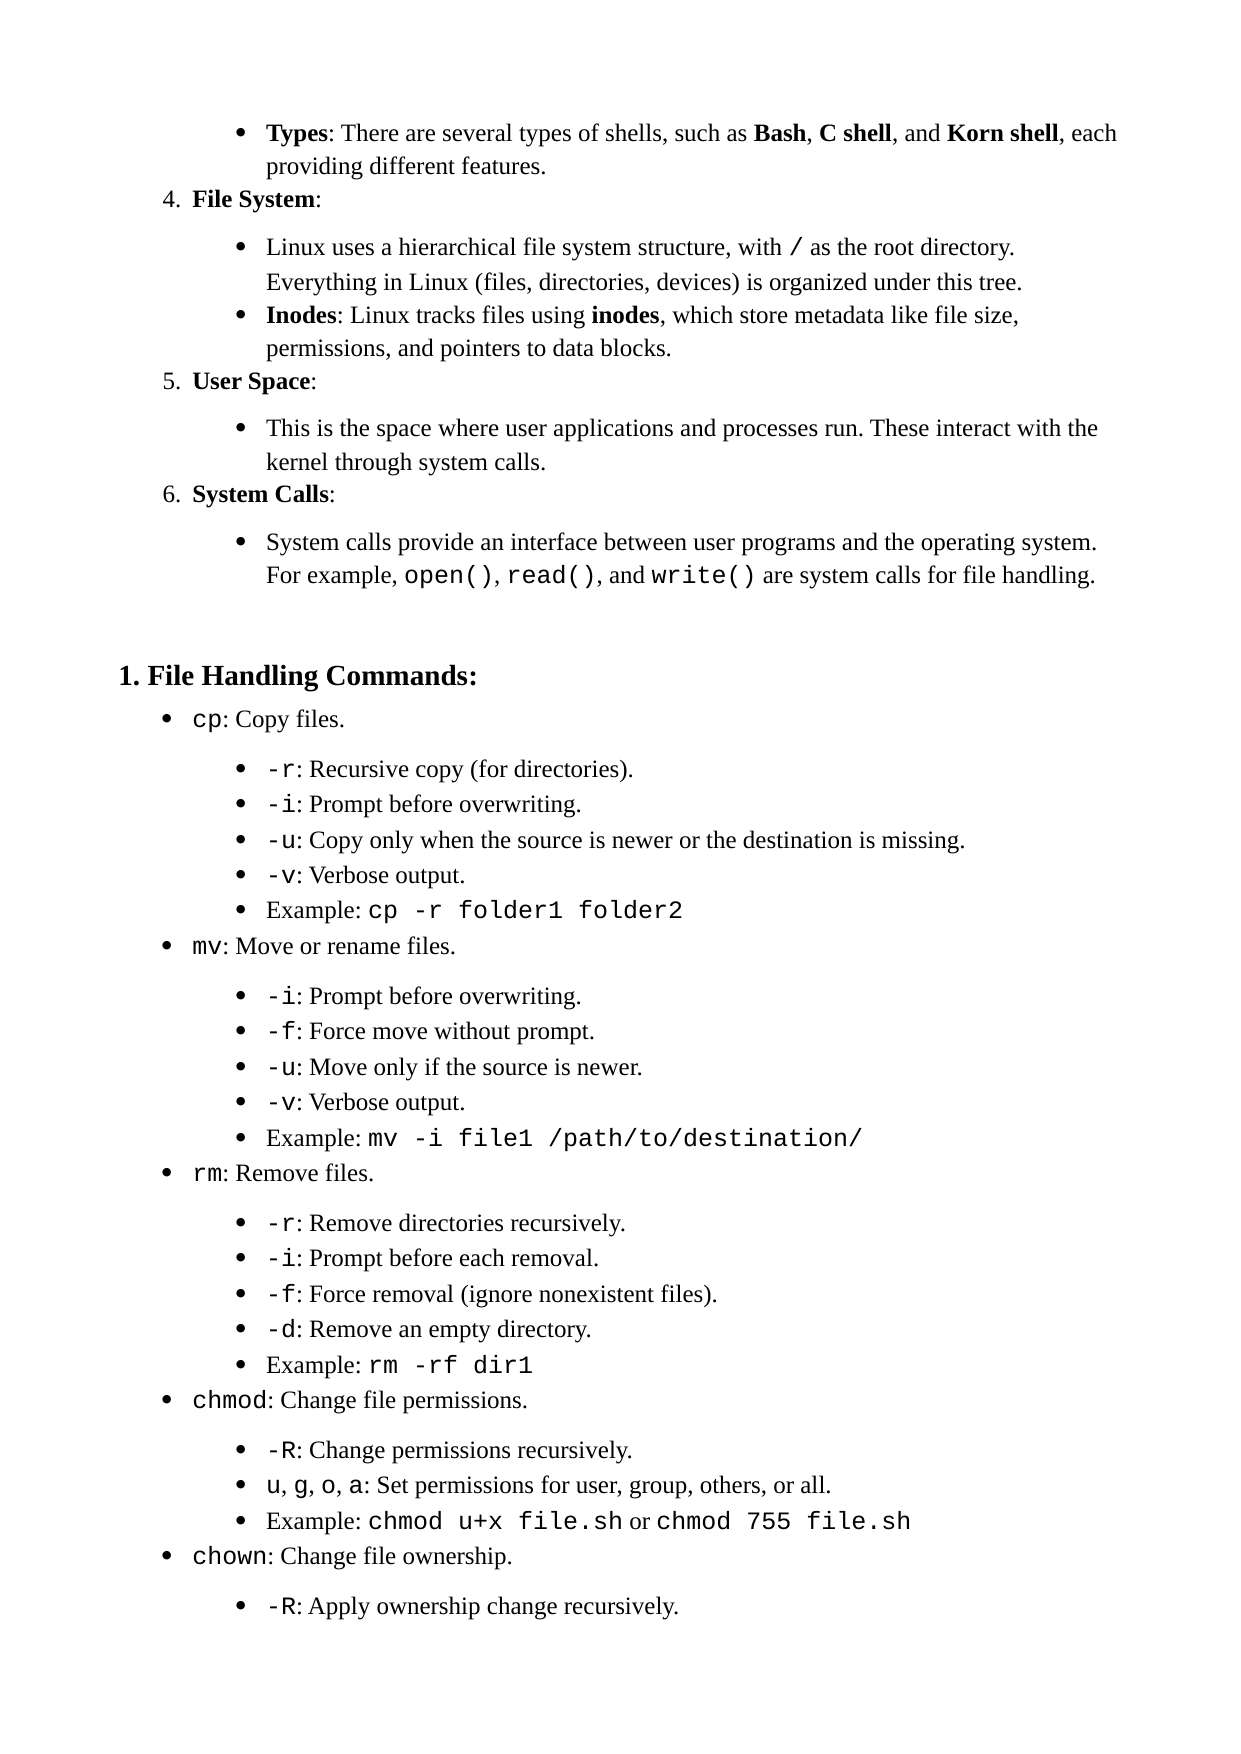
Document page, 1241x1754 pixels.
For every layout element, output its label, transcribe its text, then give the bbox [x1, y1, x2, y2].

list -r: Remove directories recursively. [236, 1208, 1122, 1239]
list -d: Remove an empty directory. [236, 1314, 1122, 1345]
list -i: Prompt before overwriting. [236, 981, 1122, 1012]
list -R: Change permissions recursively. [236, 1435, 1122, 1466]
list rm: Remove files. [162, 1158, 1122, 1189]
list -f: Force move without prompt. [236, 1016, 1122, 1047]
list -i: Prompt before each removal. [236, 1243, 1122, 1274]
list System Calls: [162, 479, 1122, 508]
list cp: Copy files. [162, 704, 1122, 735]
list -f: Force removal (ignore nonexistent files). [236, 1279, 1122, 1310]
subtitle 1. File Handling Commands: [118, 658, 1122, 691]
list User Space: [162, 366, 1122, 395]
list chown: Change file ownership. [162, 1541, 1122, 1572]
list mv: Move or rename files. [162, 931, 1122, 962]
list -v: Verbose output. [236, 1087, 1122, 1118]
list Example: chmod u+x file.sh or chmod 755 file.sh [236, 1506, 1122, 1537]
list This is the space where user applications and processes run. These interact with the kernel through system calls. [236, 413, 1122, 475]
list -v: Verbose output. [236, 860, 1122, 891]
list Linux uses a hierarchical file system structure, with / as the root directory. Everything in Linux (files, directories, devices) is organized under this tree. [236, 232, 1122, 296]
list -R: Apply ownership change recursively. [236, 1591, 1122, 1622]
list -i: Prompt before overwriting. [236, 789, 1122, 820]
list -r: Recursive copy (for directories). [236, 754, 1122, 785]
list -u: Copy only when the source is newer or the destination is missing. [236, 825, 1122, 856]
list Example: mv -i file1 /path/to/destination/ [236, 1123, 1122, 1153]
list -u: Move only if the source is newer. [236, 1052, 1122, 1083]
list Example: rm -rf dir1 [236, 1350, 1122, 1381]
list System calls provide an interface between user programs and the operating system. For example, open(), read(), and write() are system calls for file handling. [236, 527, 1122, 591]
list Example: cp -r folder1 folder2 [236, 896, 1122, 926]
list chmod: Change file permissions. [162, 1385, 1122, 1416]
list File System: [162, 184, 1122, 213]
list Types: There are several types of shells, such as Bash, C shell, and Korn shell, each providing different features. [236, 118, 1122, 180]
list Inodes: Linux tracks files using inodes, which store metadata like file size, permissions, and pointers to data blocks. [236, 300, 1122, 362]
list u, g, o, a: Set permissions for user, group, others, or all. [236, 1471, 1122, 1501]
